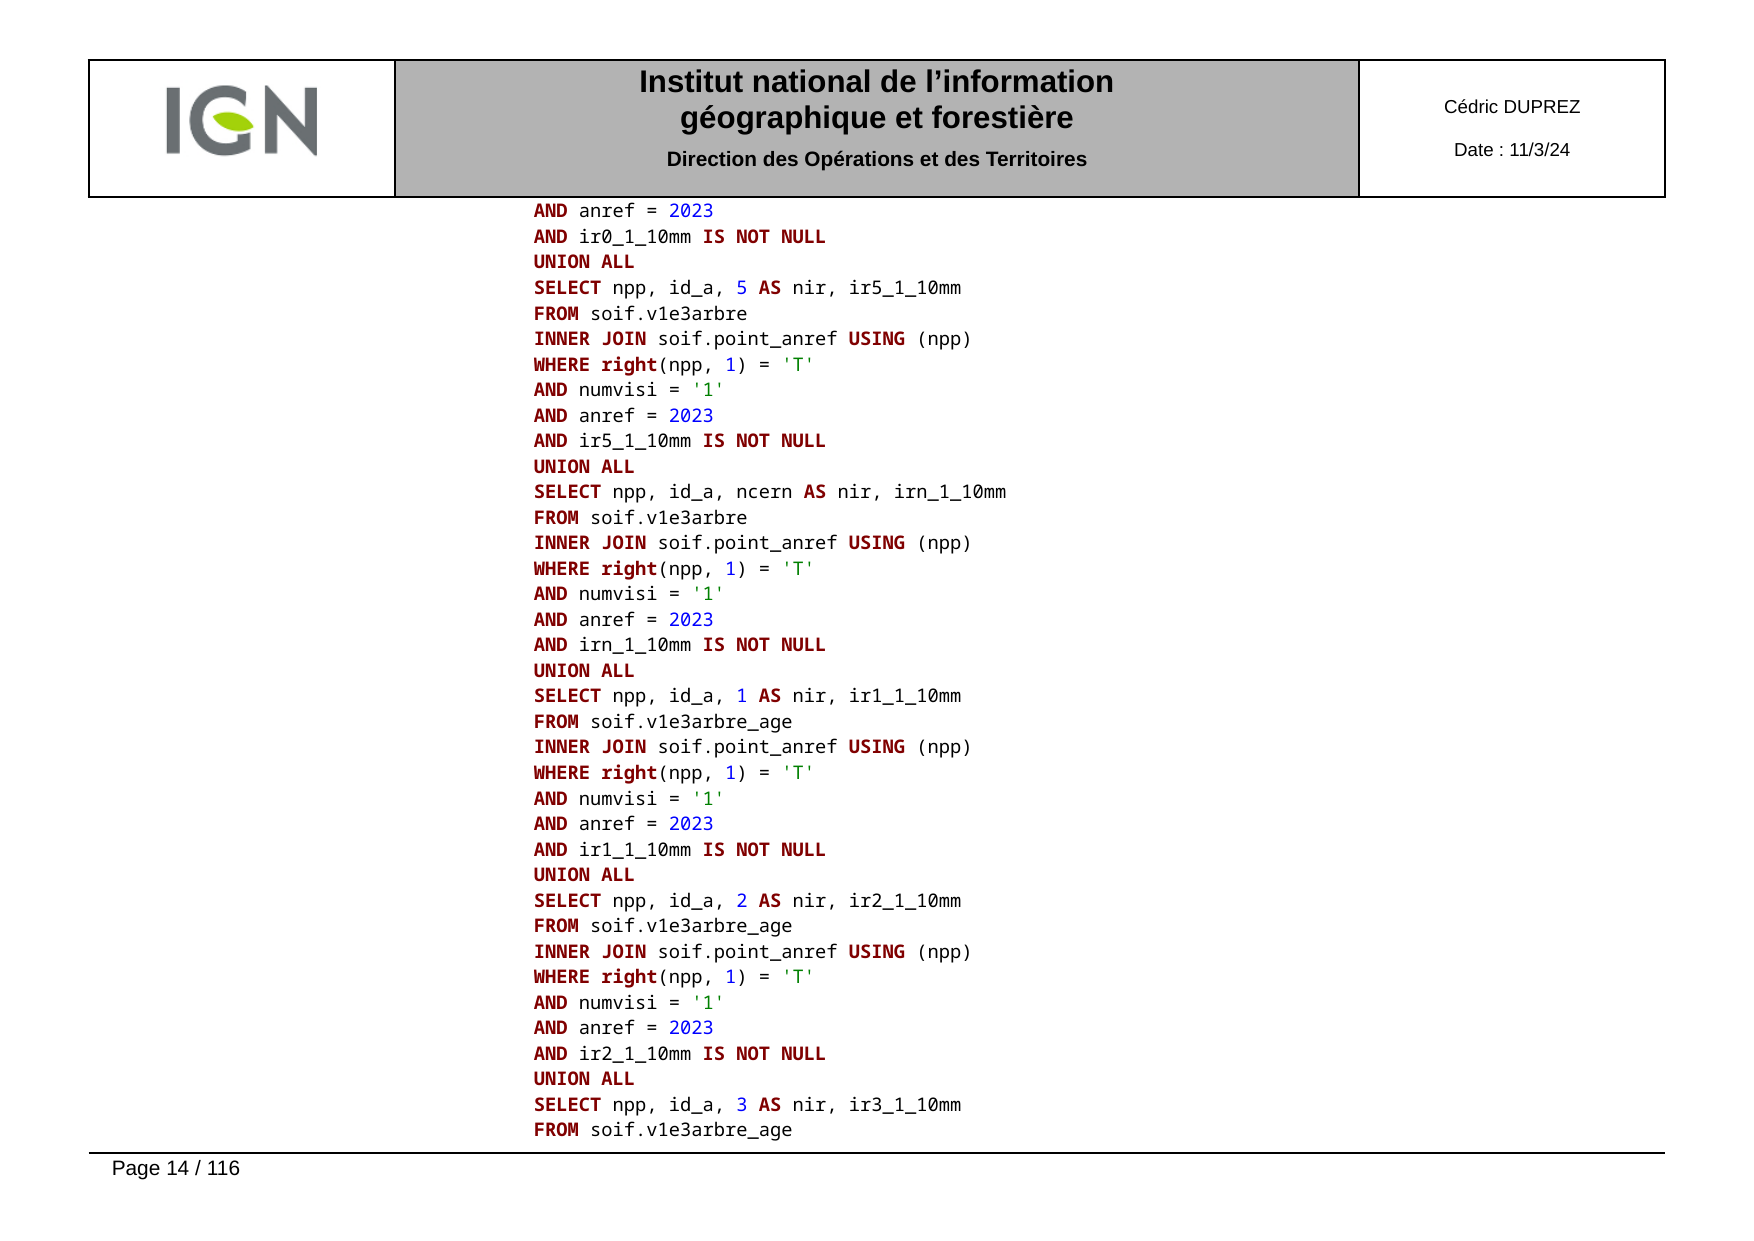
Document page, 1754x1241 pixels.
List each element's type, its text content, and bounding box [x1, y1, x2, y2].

table_cell AND anref = 2023 AND ir0_1_10mm IS NOT NULL UNION ALL SELECT npp, id_a, 5 AS nir, ir5_1_10mm FROM soif.v1e3arbre INNER JOIN soif.point_anref USING (npp) WHERE right(npp, 1) = 'T' AND numvisi = '1' AND anref = 2023 AND ir5_1_10mm IS NOT NULL UNION ALL SELECT npp, id_a, ncern AS nir, irn_1_10mm FROM soif.v1e3arbre INNER JOIN soif.point_anref USING (npp) WHERE right(npp, 1) = 'T' AND numvisi = '1' AND anref = 2023 AND irn_1_10mm IS NOT NULL UNION ALL SELECT npp, id_a, 1 AS nir, ir1_1_10mm FROM soif.v1e3arbre_age INNER JOIN soif.point_anref USING (npp) WHERE right(npp, 1) = 'T' AND numvisi = '1' AND anref = 2023 AND ir1_1_10mm IS NOT NULL UNION ALL SELECT npp, id_a, 2 AS nir, ir2_1_10mm FROM soif.v1e3arbre_age INNER JOIN soif.point_anref USING (npp) WHERE right(npp, 1) = 'T' AND numvisi = '1' AND anref = 2023 AND ir2_1_10mm IS NOT NULL UNION ALL SELECT npp, id_a, 3 AS nir, ir3_1_10mm FROM soif.v1e3arbre_age [483, 198, 1665, 1148]
picture [141, 62, 343, 180]
table_cell [89, 198, 483, 1148]
